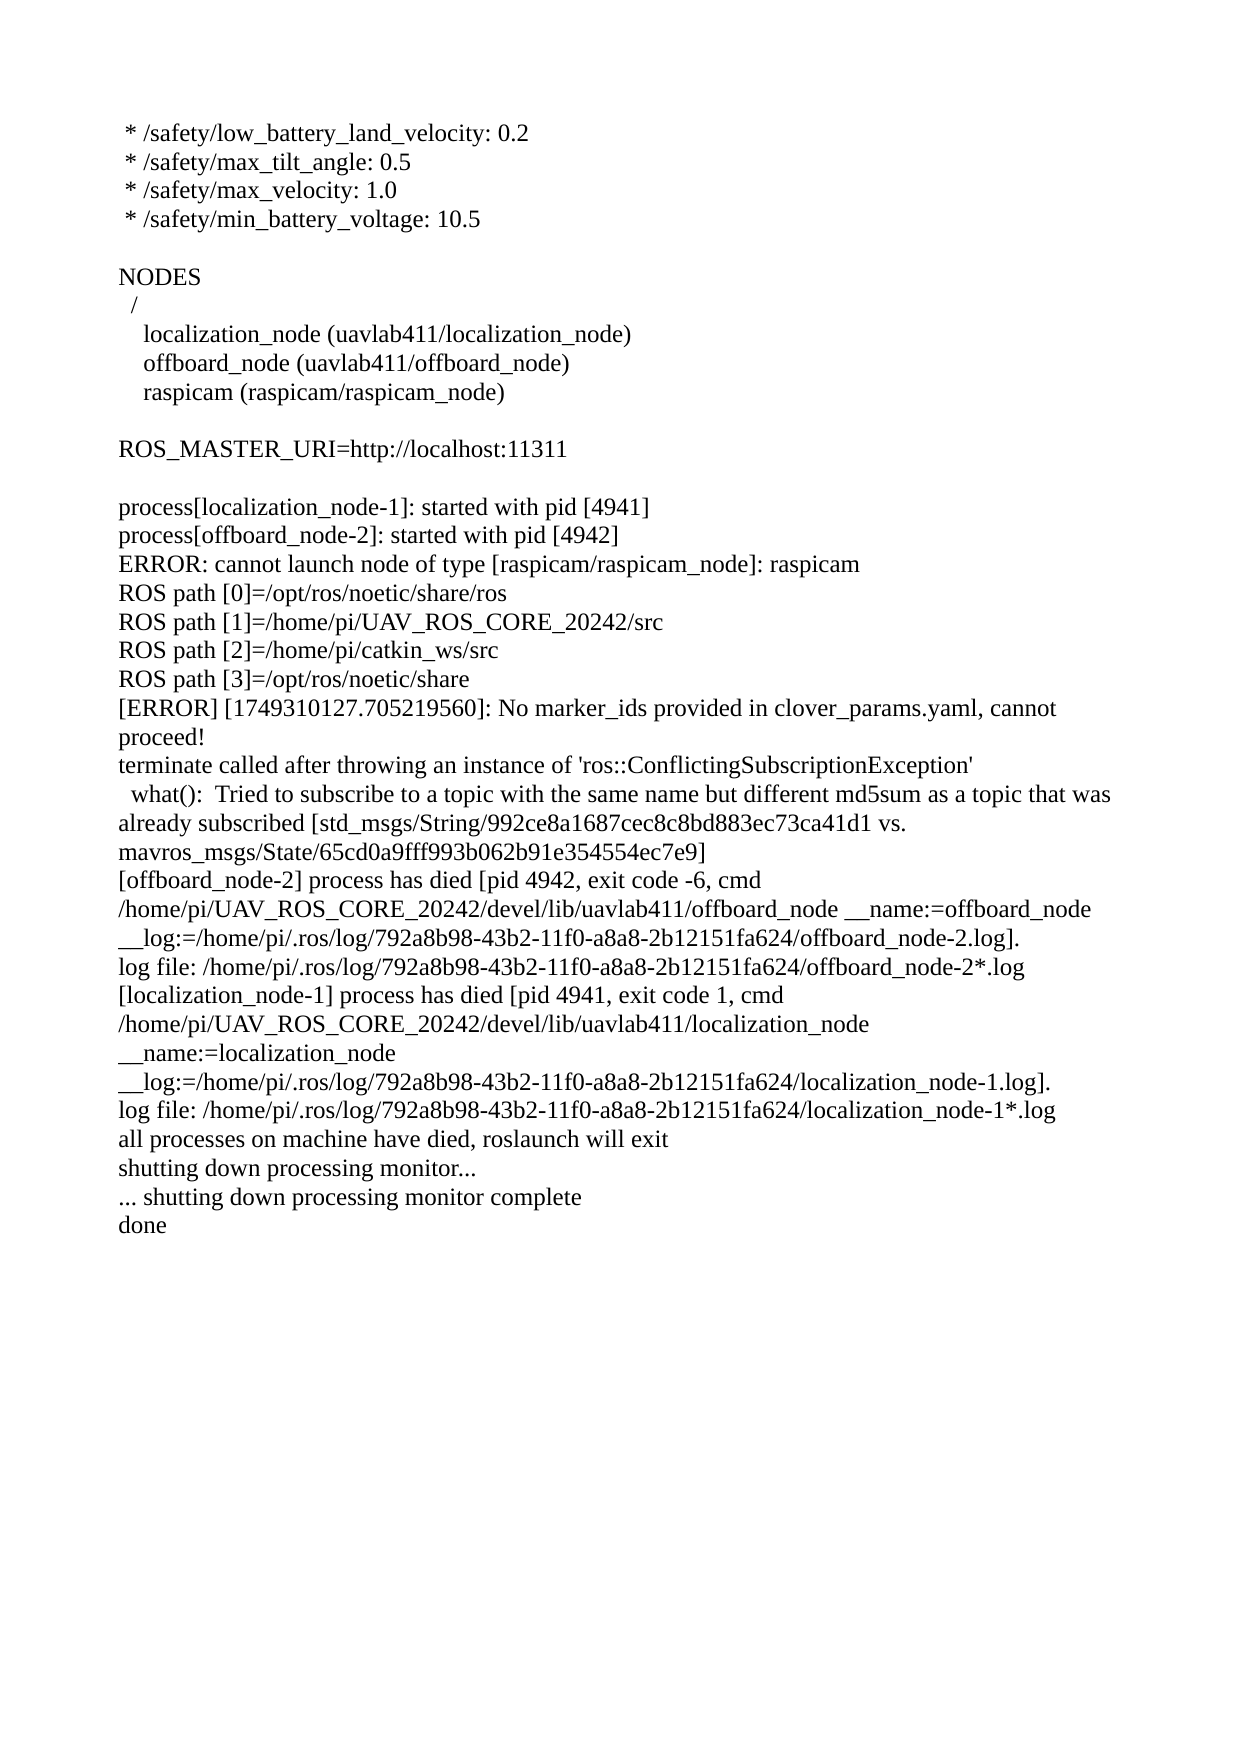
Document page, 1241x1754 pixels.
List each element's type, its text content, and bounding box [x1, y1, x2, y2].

text offboard_node (uavlab411/offboard_node) [118, 348, 1122, 377]
text [offboard_node-2] process has died [pid 4942, exit code -6, cmd /home/pi/UAV_ROS_CORE_20242/devel/lib/uavlab411/offboard_node __name:=offboard_node __log:=/home/pi/.ros/log/792a8b98-43b2-11f0-a8a8-2b12151fa624/offboard_node-2.log]. [118, 866, 1122, 952]
text localization_node (uavlab411/localization_node) [118, 319, 1122, 348]
text / [118, 291, 1122, 319]
text process[localization_node-1]: started with pid [4941] [118, 492, 1122, 521]
text ERROR: cannot launch node of type [raspicam/raspicam_node]: raspicam [118, 549, 1122, 578]
text log file: /home/pi/.ros/log/792a8b98-43b2-11f0-a8a8-2b12151fa624/offboard_node-2*.log [118, 952, 1122, 981]
text ROS path [3]=/opt/ros/noetic/share [118, 664, 1122, 693]
text process[offboard_node-2]: started with pid [4942] [118, 521, 1122, 549]
text ... shutting down processing monitor complete [118, 1182, 1122, 1211]
text all processes on machine have died, roslaunch will exit [118, 1124, 1122, 1153]
text ROS path [2]=/home/pi/catkin_ws/src [118, 636, 1122, 664]
text * /safety/low_battery_land_velocity: 0.2 [118, 118, 1122, 147]
text what(): Tried to subscribe to a topic with the same name but different md5sum as a topic that was already subscribed [std_msgs/String/992ce8a1687cec8c8bd883ec73ca41d1 vs. mavros_msgs/State/65cd0a9fff993b062b91e354554ec7e9] [118, 779, 1122, 866]
text NODES [118, 262, 1122, 291]
text raspicam (raspicam/raspicam_node) [118, 377, 1122, 406]
text done [118, 1211, 1122, 1239]
text * /safety/max_tilt_angle: 0.5 [118, 147, 1122, 176]
text log file: /home/pi/.ros/log/792a8b98-43b2-11f0-a8a8-2b12151fa624/localization_node-1*.log [118, 1096, 1122, 1124]
text * /safety/min_battery_voltage: 10.5 [118, 204, 1122, 233]
text terminate called after throwing an instance of 'ros::ConflictingSubscriptionException' [118, 751, 1122, 779]
text ROS_MASTER_URI=http://localhost:11311 [118, 434, 1122, 463]
text * /safety/max_velocity: 1.0 [118, 176, 1122, 204]
text shutting down processing monitor... [118, 1153, 1122, 1182]
text [ERROR] [1749310127.705219560]: No marker_ids provided in clover_params.yaml, cannot proceed! [118, 693, 1122, 751]
text [localization_node-1] process has died [pid 4941, exit code 1, cmd /home/pi/UAV_ROS_CORE_20242/devel/lib/uavlab411/localization_node __name:=localization_node __log:=/home/pi/.ros/log/792a8b98-43b2-11f0-a8a8-2b12151fa624/localization_node-1.log]. [118, 981, 1122, 1096]
text ROS path [1]=/home/pi/UAV_ROS_CORE_20242/src [118, 607, 1122, 636]
text ROS path [0]=/opt/ros/noetic/share/ros [118, 578, 1122, 607]
